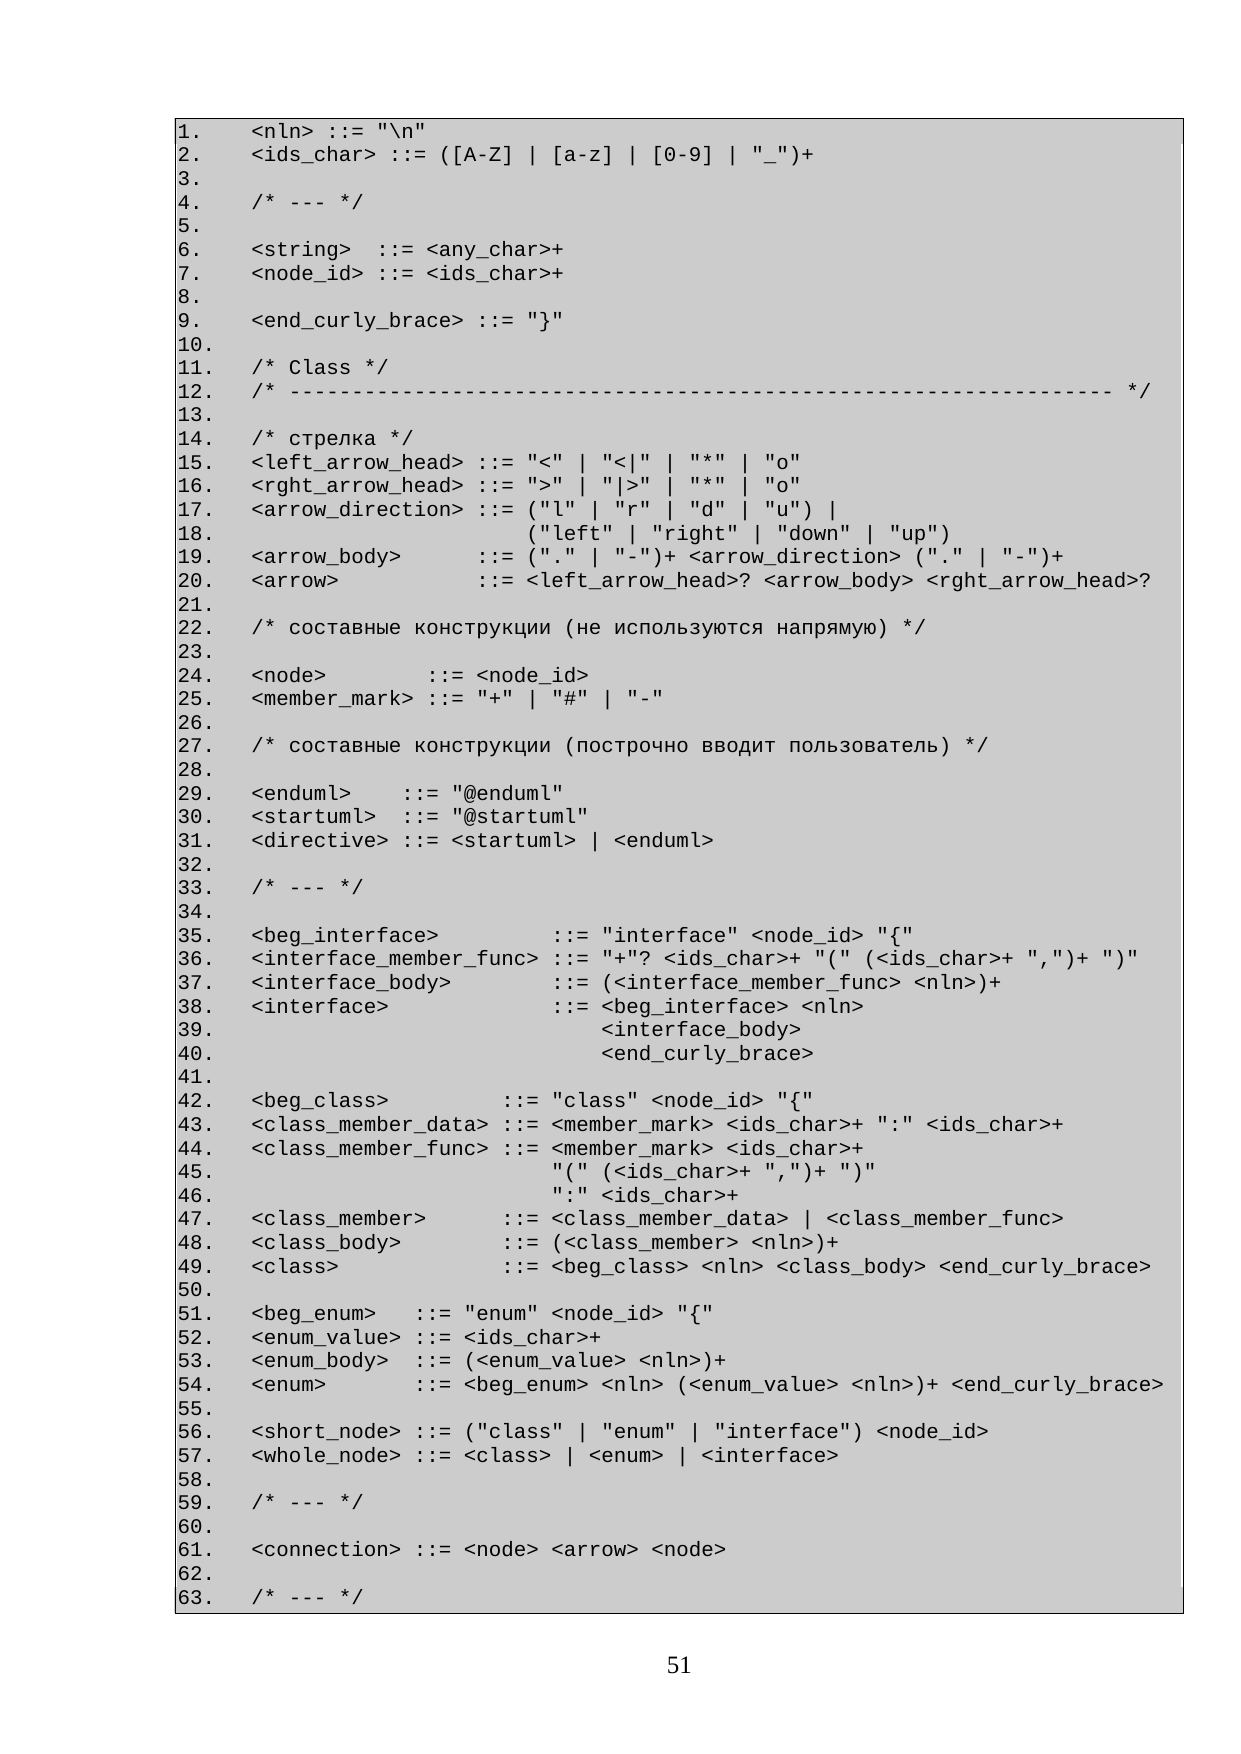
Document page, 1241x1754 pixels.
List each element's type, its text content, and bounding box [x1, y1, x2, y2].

list <beg_class> ::= "class" <node_id> "{" [177, 1090, 1181, 1114]
list <beg_enum> ::= "enum" <node_id> "{" [177, 1303, 1181, 1327]
list <rght_arrow_head> ::= ">" | "|>" | "*" | "o" [177, 475, 1181, 499]
list <end_curly_brace> ::= "}" [177, 310, 1181, 333]
list "(" (<ids_char>+ ",")+ ")" [177, 1161, 1181, 1185]
list <enduml> ::= "@enduml" [177, 783, 1181, 806]
list <class> ::= <beg_class> <nln> <class_body> <end_curly_brace> [177, 1256, 1181, 1279]
list <arrow_body> ::= ("." | "-")+ <arrow_direction> ("." | "-")+ [177, 546, 1181, 570]
list <directive> ::= <startuml> | <enduml> [177, 830, 1181, 854]
list /* ------------------------------------------------------------------ */ [177, 381, 1181, 404]
list ":" <ids_char>+ [177, 1185, 1181, 1208]
list <class_body> ::= (<class_member> <nln>)+ [177, 1232, 1181, 1256]
list <class_member_func> ::= <member_mark> <ids_char>+ [177, 1137, 1181, 1161]
list <beg_interface> ::= "interface" <node_id> "{" [177, 925, 1181, 948]
list /* составные конструкции (построчно вводит пользователь) */ [177, 736, 1181, 759]
list <enum_body> ::= (<enum_value> <nln>)+ [177, 1350, 1181, 1374]
list <member_mark> ::= "+" | "#" | "-" [177, 688, 1181, 712]
list <enum> ::= <beg_enum> <nln> (<enum_value> <nln>)+ <end_curly_brace> [177, 1374, 1181, 1398]
list <end_curly_brace> [177, 1043, 1181, 1067]
list <nln> ::= "\n" [176, 119, 1183, 144]
list <class_member> ::= <class_member_data> | <class_member_func> [177, 1208, 1181, 1232]
list <ids_char> ::= ([A-Z] | [a-z] | [0-9] | "_")+ [177, 144, 1181, 168]
list /* --- */ [177, 192, 1181, 215]
list <interface_body> [177, 1019, 1181, 1043]
list <enum_value> ::= <ids_char>+ [177, 1327, 1181, 1350]
list <string> ::= <any_char>+ [177, 239, 1181, 263]
list <interface_body> ::= (<interface_member_func> <nln>)+ [177, 972, 1181, 996]
list <startuml> ::= "@startuml" [177, 806, 1181, 830]
list <class_member_data> ::= <member_mark> <ids_char>+ ":" <ids_char>+ [177, 1114, 1181, 1137]
list /* --- */ [177, 1492, 1181, 1516]
list <node_id> ::= <ids_char>+ [177, 263, 1181, 286]
list /* --- */ [176, 1584, 1183, 1613]
list <arrow_direction> ::= ("l" | "r" | "d" | "u") | [177, 499, 1181, 523]
list /* Class */ [177, 357, 1181, 381]
list /* --- */ [177, 877, 1181, 901]
list <connection> ::= <node> <arrow> <node> [177, 1539, 1181, 1563]
list ("left" | "right" | "down" | "up") [177, 523, 1181, 546]
list <node> ::= <node_id> [177, 664, 1181, 688]
list <short_node> ::= ("class" | "enum" | "interface") <node_id> [177, 1421, 1181, 1445]
list <whole_node> ::= <class> | <enum> | <interface> [177, 1445, 1181, 1468]
list <arrow> ::= <left_arrow_head>? <arrow_body> <rght_arrow_head>? [177, 570, 1181, 594]
list /* стрелка */ [177, 428, 1181, 452]
list /* составные конструкции (не используются напрямую) */ [177, 617, 1181, 641]
list <interface_member_func> ::= "+"? <ids_char>+ "(" (<ids_char>+ ",")+ ")" [177, 948, 1181, 972]
list <interface> ::= <beg_interface> <nln> [177, 996, 1181, 1019]
list <left_arrow_head> ::= "<" | "<|" | "*" | "o" [177, 452, 1181, 475]
